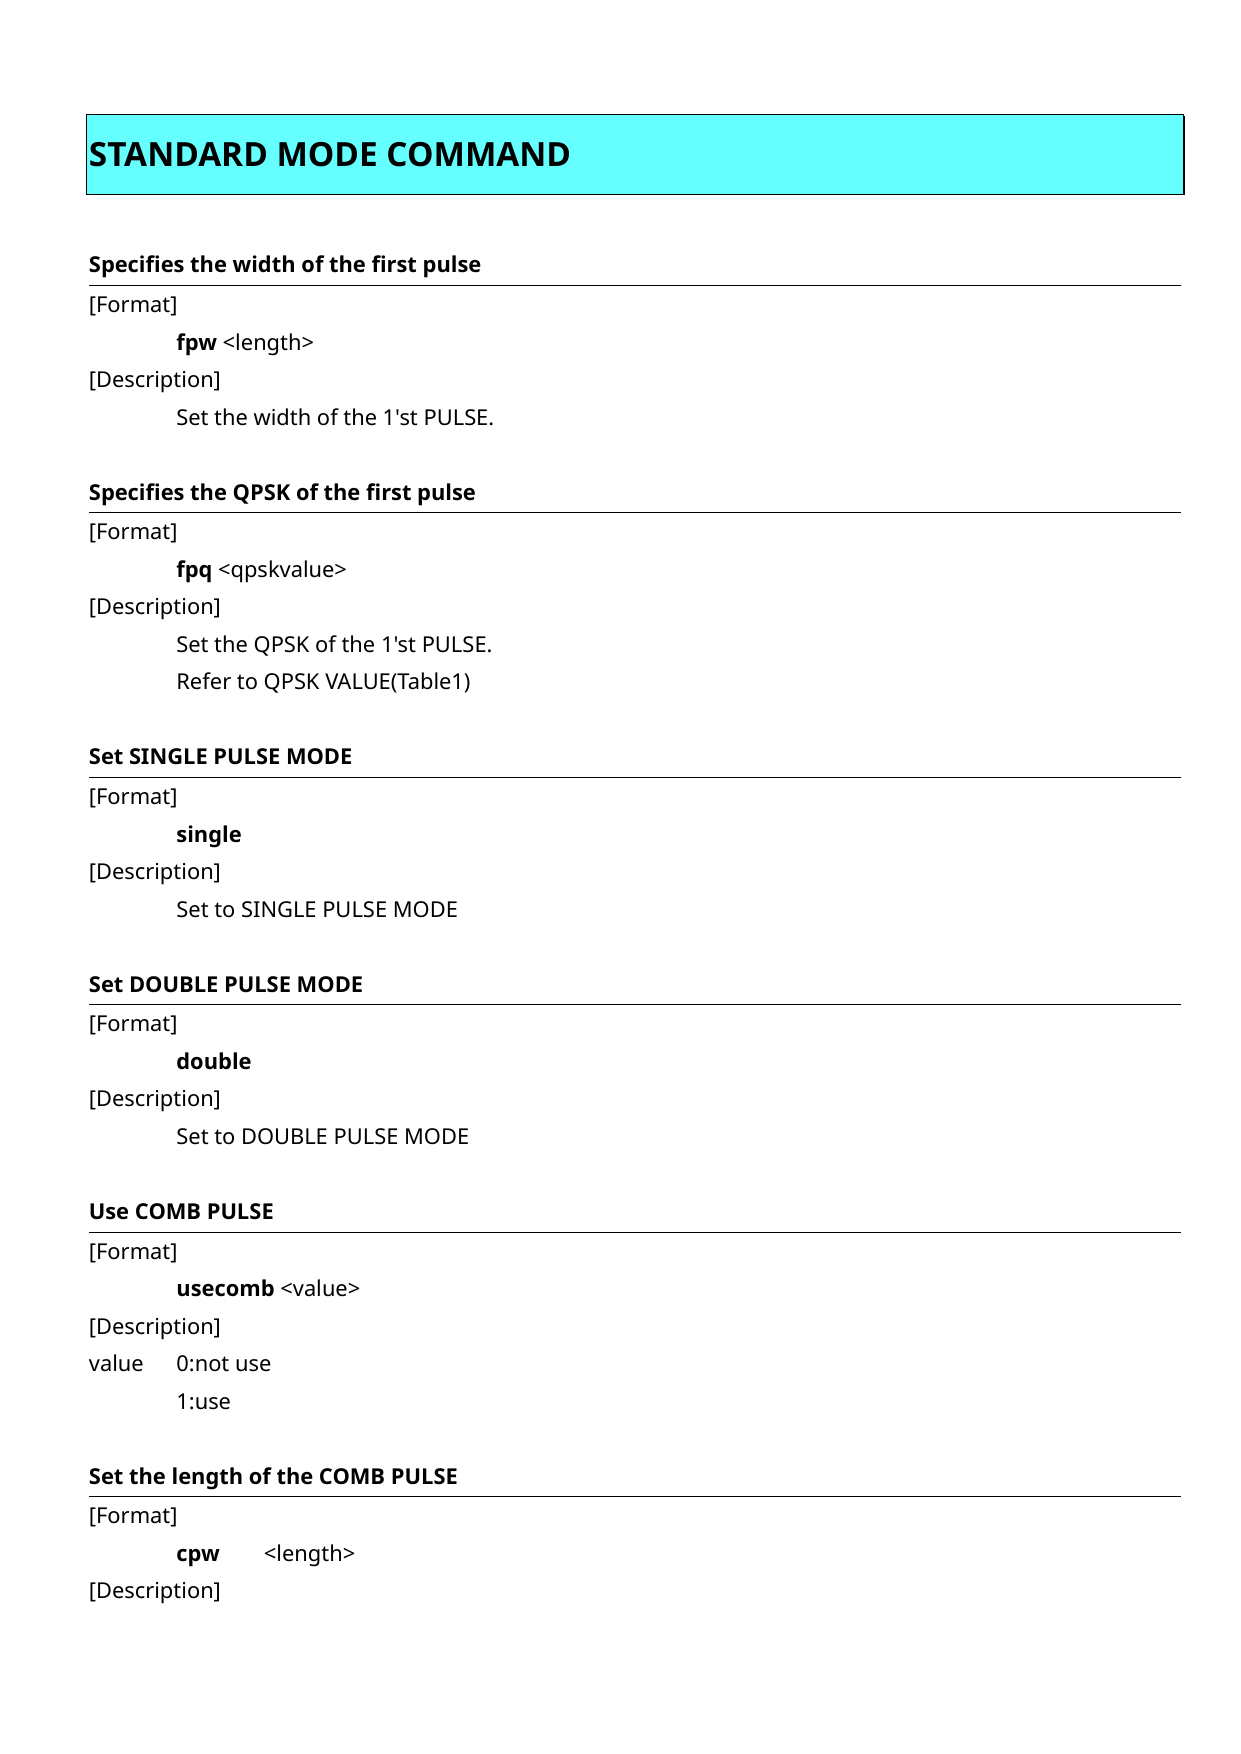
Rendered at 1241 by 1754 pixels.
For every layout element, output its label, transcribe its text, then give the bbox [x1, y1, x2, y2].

text [Description] [89, 1572, 1181, 1609]
title Use COMB PULSE [89, 1192, 1181, 1232]
title Specifies the QPSK of the first pulse [89, 473, 1181, 512]
title Set DOUBLE PULSE MODE [89, 965, 1181, 1004]
text Set the QPSK of the 1'st PULSE. [89, 625, 1181, 662]
list STANDARD MODE COMMAND [87, 115, 1183, 194]
text value 0:not use [89, 1344, 1181, 1382]
text fpq <qpskvalue> [89, 550, 1181, 587]
text [Description] [89, 852, 1181, 890]
title Set SINGLE PULSE MODE [89, 737, 1181, 777]
text Set the width of the 1'st PULSE. [89, 398, 1181, 435]
text [Format] [89, 286, 1181, 323]
text [Format] [89, 1005, 1181, 1042]
text double [89, 1042, 1181, 1079]
text 1:use [89, 1382, 1181, 1419]
text fpw <length> [Description] [89, 323, 1181, 398]
text [Format] [89, 513, 1181, 550]
text Set to DOUBLE PULSE MODE [89, 1117, 1181, 1154]
text [Description] [89, 1079, 1181, 1117]
text [Format] [89, 778, 1181, 815]
text [Format] [89, 1497, 1181, 1534]
text Refer to QPSK VALUE(Table1) [89, 662, 1181, 700]
text [Description] [89, 587, 1181, 625]
text [Description] [89, 1307, 1181, 1344]
text Set to SINGLE PULSE MODE [89, 890, 1181, 927]
title Set the length of the COMB PULSE [89, 1457, 1181, 1496]
text [Format] [89, 1233, 1181, 1269]
text usecomb <value> [89, 1269, 1181, 1307]
title Specifies the width of the first pulse [89, 245, 1181, 285]
text cpw <length> [89, 1534, 1181, 1572]
text single [89, 815, 1181, 852]
